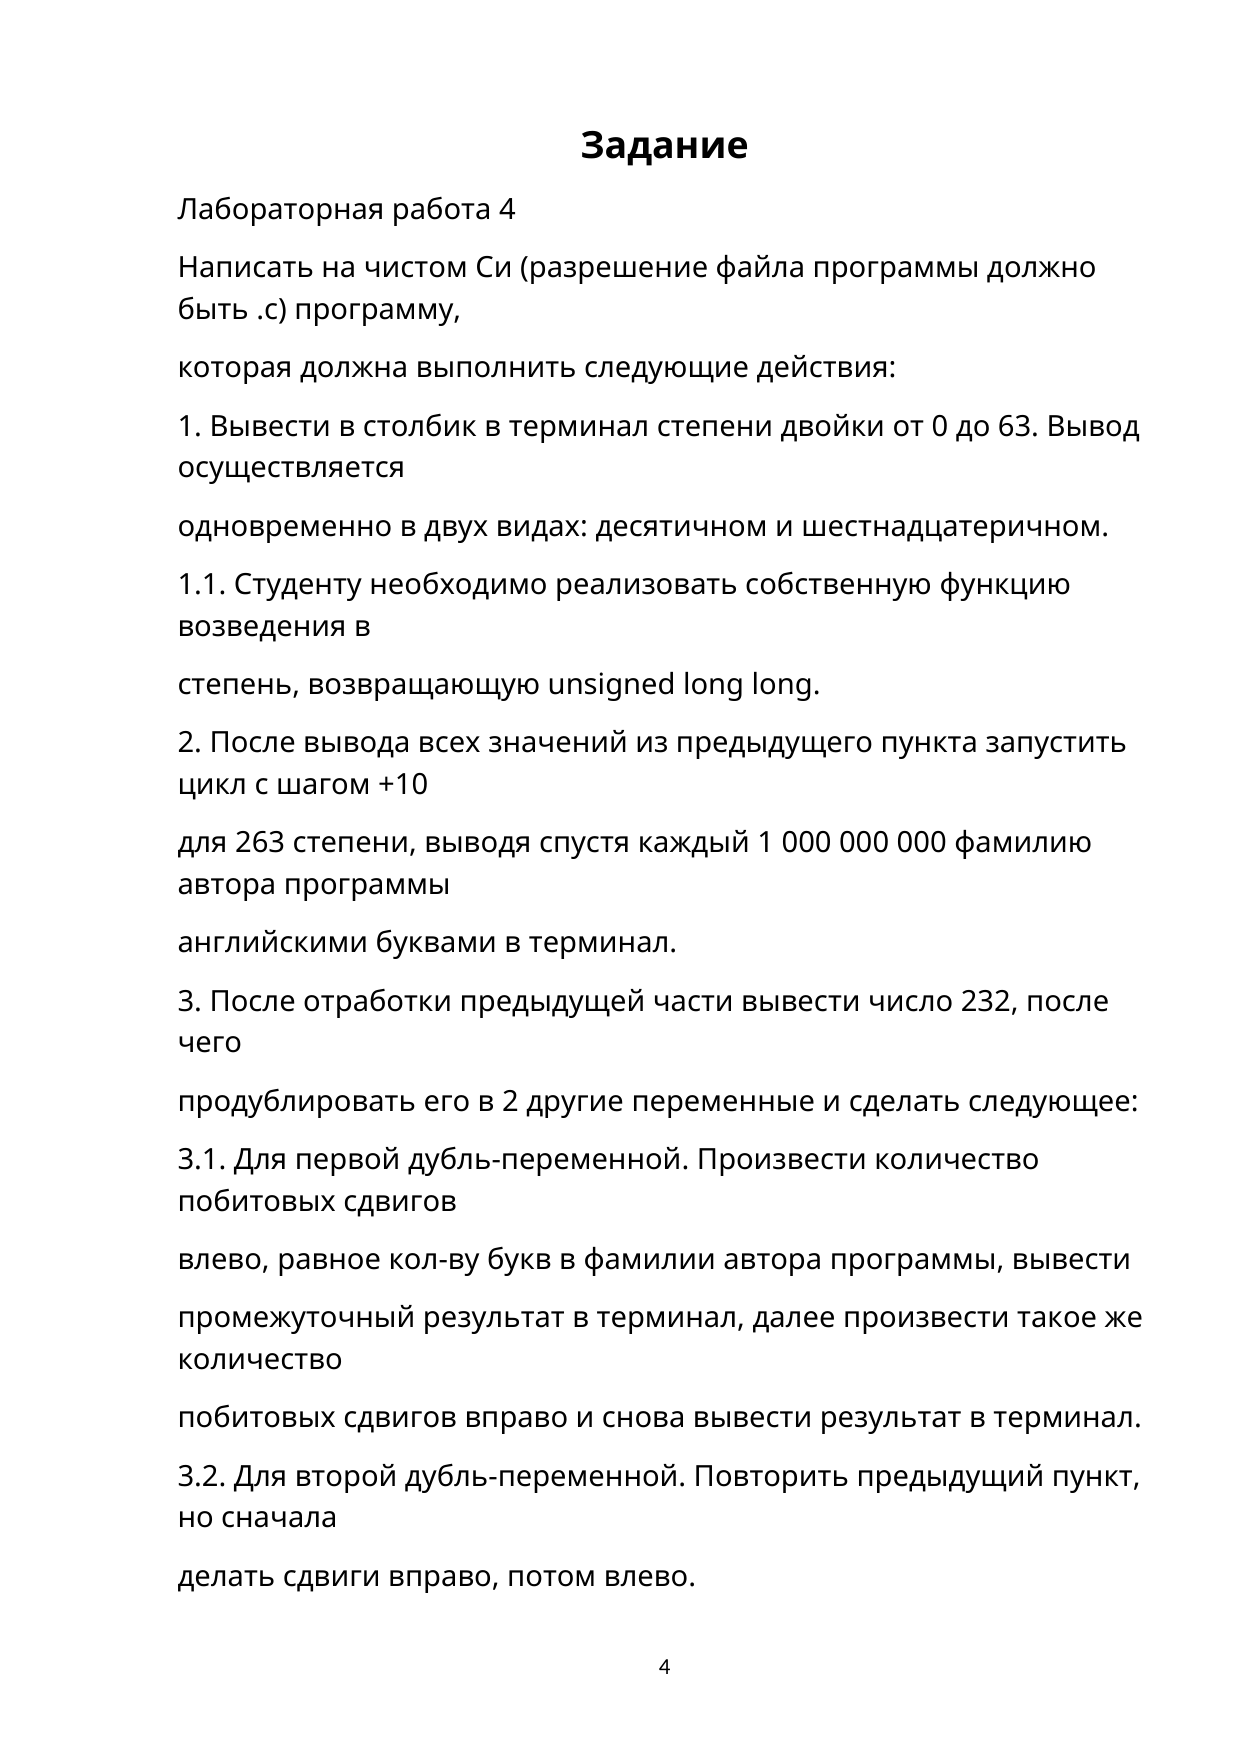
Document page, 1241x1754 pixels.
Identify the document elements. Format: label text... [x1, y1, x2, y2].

text Задание [177, 118, 1152, 169]
text которая должна выполнить следующие действия: [177, 347, 1152, 386]
text одновременно в двух видах: десятичном и шестнадцатеричном. [177, 505, 1152, 545]
text влево, равное кол-ву букв в фамилии автора программы, вывести [177, 1238, 1152, 1278]
text 3.1. Для первой дубль-переменной. Произвести количество побитовых сдвигов [177, 1138, 1152, 1220]
text Лабораторная работа 4 [177, 188, 1152, 228]
text для 263 степени, выводя спустя каждый 1 000 000 000 фамилию автора программы [177, 822, 1152, 903]
text 3.2. Для второй дубль-переменной. Повторить предыдущий пункт, но сначала [177, 1455, 1152, 1536]
text делать сдвиги вправо, потом влево. [177, 1555, 1152, 1595]
text английскими буквами в терминал. [177, 922, 1152, 961]
text 2. После вывода всех значений из предыдущего пункта запустить цикл с шагом +10 [177, 722, 1152, 803]
text промежуточный результат в терминал, далее произвести такое же количество [177, 1297, 1152, 1378]
text Написать на чистом Си (разрешение файла программы должно быть .c) программу, [177, 247, 1152, 328]
text степень, возвращающую unsigned long long. [177, 663, 1152, 703]
text побитовых сдвигов вправо и снова вывести результат в терминал. [177, 1397, 1152, 1436]
text 3. После отработки предыдущей части вывести число 232, после чего [177, 980, 1152, 1061]
text 1.1. Студенту необходимо реализовать собственную функцию возведения в [177, 563, 1152, 645]
text 1. Вывести в столбик в терминал степени двойки от 0 до 63. Вывод осуществляется [177, 405, 1152, 486]
text продублировать его в 2 другие переменные и сделать следующее: [177, 1080, 1152, 1120]
